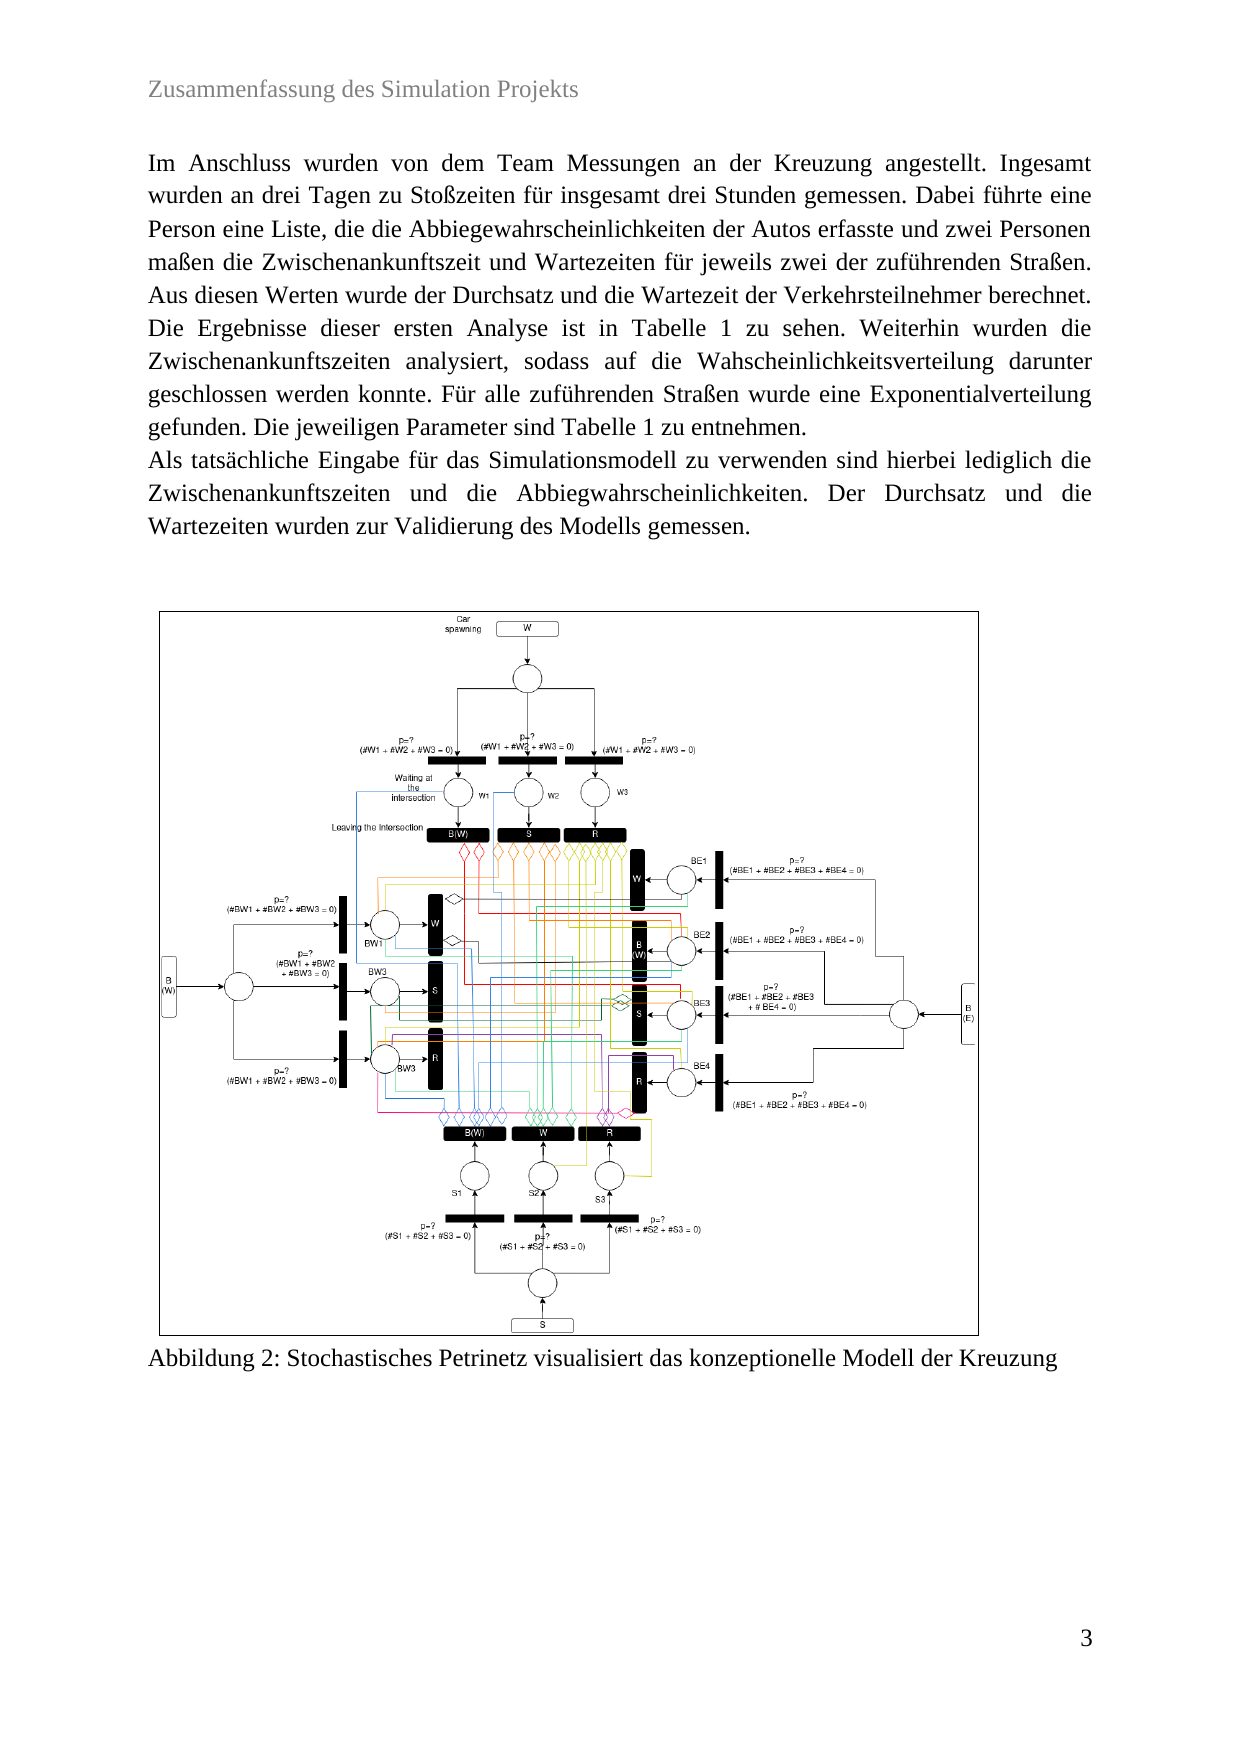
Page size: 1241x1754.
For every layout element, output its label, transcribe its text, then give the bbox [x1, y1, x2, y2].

text Als tatsächliche Eingabe für das Simulationsmodell zu verwenden sind hierbei lediglich die Zwischenankunftszeiten und die Abbiegwahrscheinlichkeiten. Der Durchsatz und die Wartezeiten wurden zur Validierung des Modells gemessen. [148, 445, 1093, 539]
text Im Anschluss wurden von dem Team Messungen an der Kreuzung angestellt. Ingesamt wurden an drei Tagen zu Stoßzeiten für insgesamt drei Stunden gemessen. Dabei führte eine Person eine Liste, die die Abbiegewahrscheinlichkeiten der Autos erfasste und zwei Personen maßen die Zwischenankunftszeit und Wartezeiten für jeweils zwei der zuführenden Straßen. Aus diesen Werten wurde der Durchsatz und die Wartezeit der Verkehrsteilnehmer berechnet. Die Ergebnisse dieser ersten Analyse ist in Tabelle 1 zu sehen. Weiterhin wurden die Zwischenankunftszeiten analysiert, sodass auf die Wahscheinlichkeitsverteilung darunter geschlossen werden konnte. Für alle zuführenden Straßen wurde eine Exponentialverteilung gefunden. Die jeweiligen Parameter sind Tabelle 1 zu entnehmen. [148, 148, 1093, 441]
text Abbildung 2: Stochastisches Petrinetz visualisiert das konzeptionelle Modell der Kreuzung [148, 1343, 1093, 1372]
picture [161, 614, 975, 1333]
